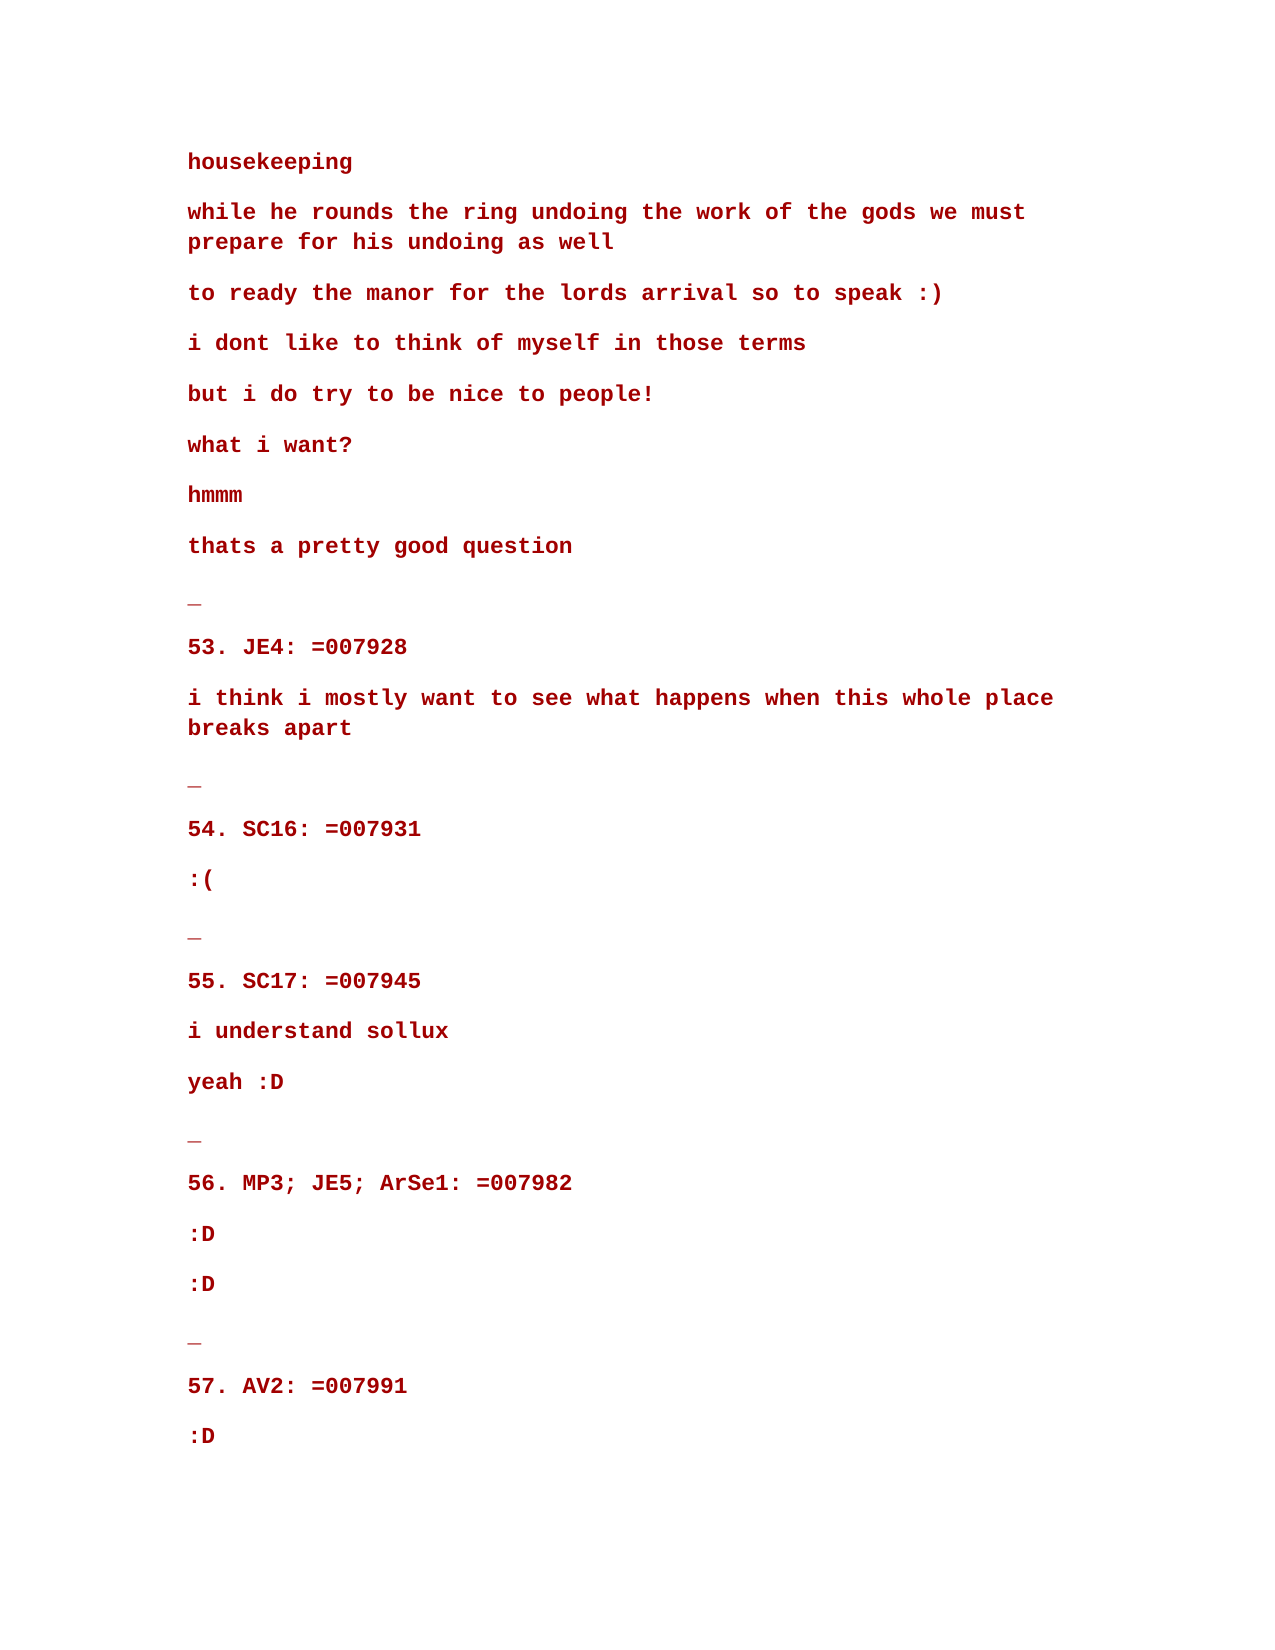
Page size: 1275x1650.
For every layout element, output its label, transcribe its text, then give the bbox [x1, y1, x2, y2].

text while he rounds the ring undoing the work of the gods we must prepare for his undoing as well [187, 201, 1087, 256]
text housekeeping [187, 150, 1087, 176]
text hmmm [187, 483, 1087, 509]
text 57. AV2: =007991 [187, 1374, 1087, 1400]
text i think i mostly want to see what happens when this whole place breaks apart [187, 686, 1087, 742]
text :D [187, 1273, 1087, 1299]
text :( [187, 868, 1087, 894]
text i understand sollux [187, 1019, 1087, 1046]
text 54. SC16: =007931 [187, 817, 1087, 843]
text :D [187, 1424, 1087, 1451]
text 55. SC17: =007945 [187, 969, 1087, 995]
text to ready the manor for the lords arrival so to speak :) [187, 281, 1087, 307]
text _ [187, 1121, 1087, 1147]
text _ [187, 585, 1087, 611]
text 56. MP3; JE5; ArSe1: =007982 [187, 1171, 1087, 1197]
text but i do try to be nice to people! [187, 382, 1087, 408]
text yeah :D [187, 1070, 1087, 1096]
text :D [187, 1222, 1087, 1248]
text _ [187, 918, 1087, 944]
text what i want? [187, 433, 1087, 459]
text _ [187, 1323, 1087, 1349]
text _ [187, 766, 1087, 792]
text i dont like to think of myself in those terms [187, 332, 1087, 358]
text thats a pretty good question [187, 534, 1087, 560]
text 53. JE4: =007928 [187, 635, 1087, 661]
